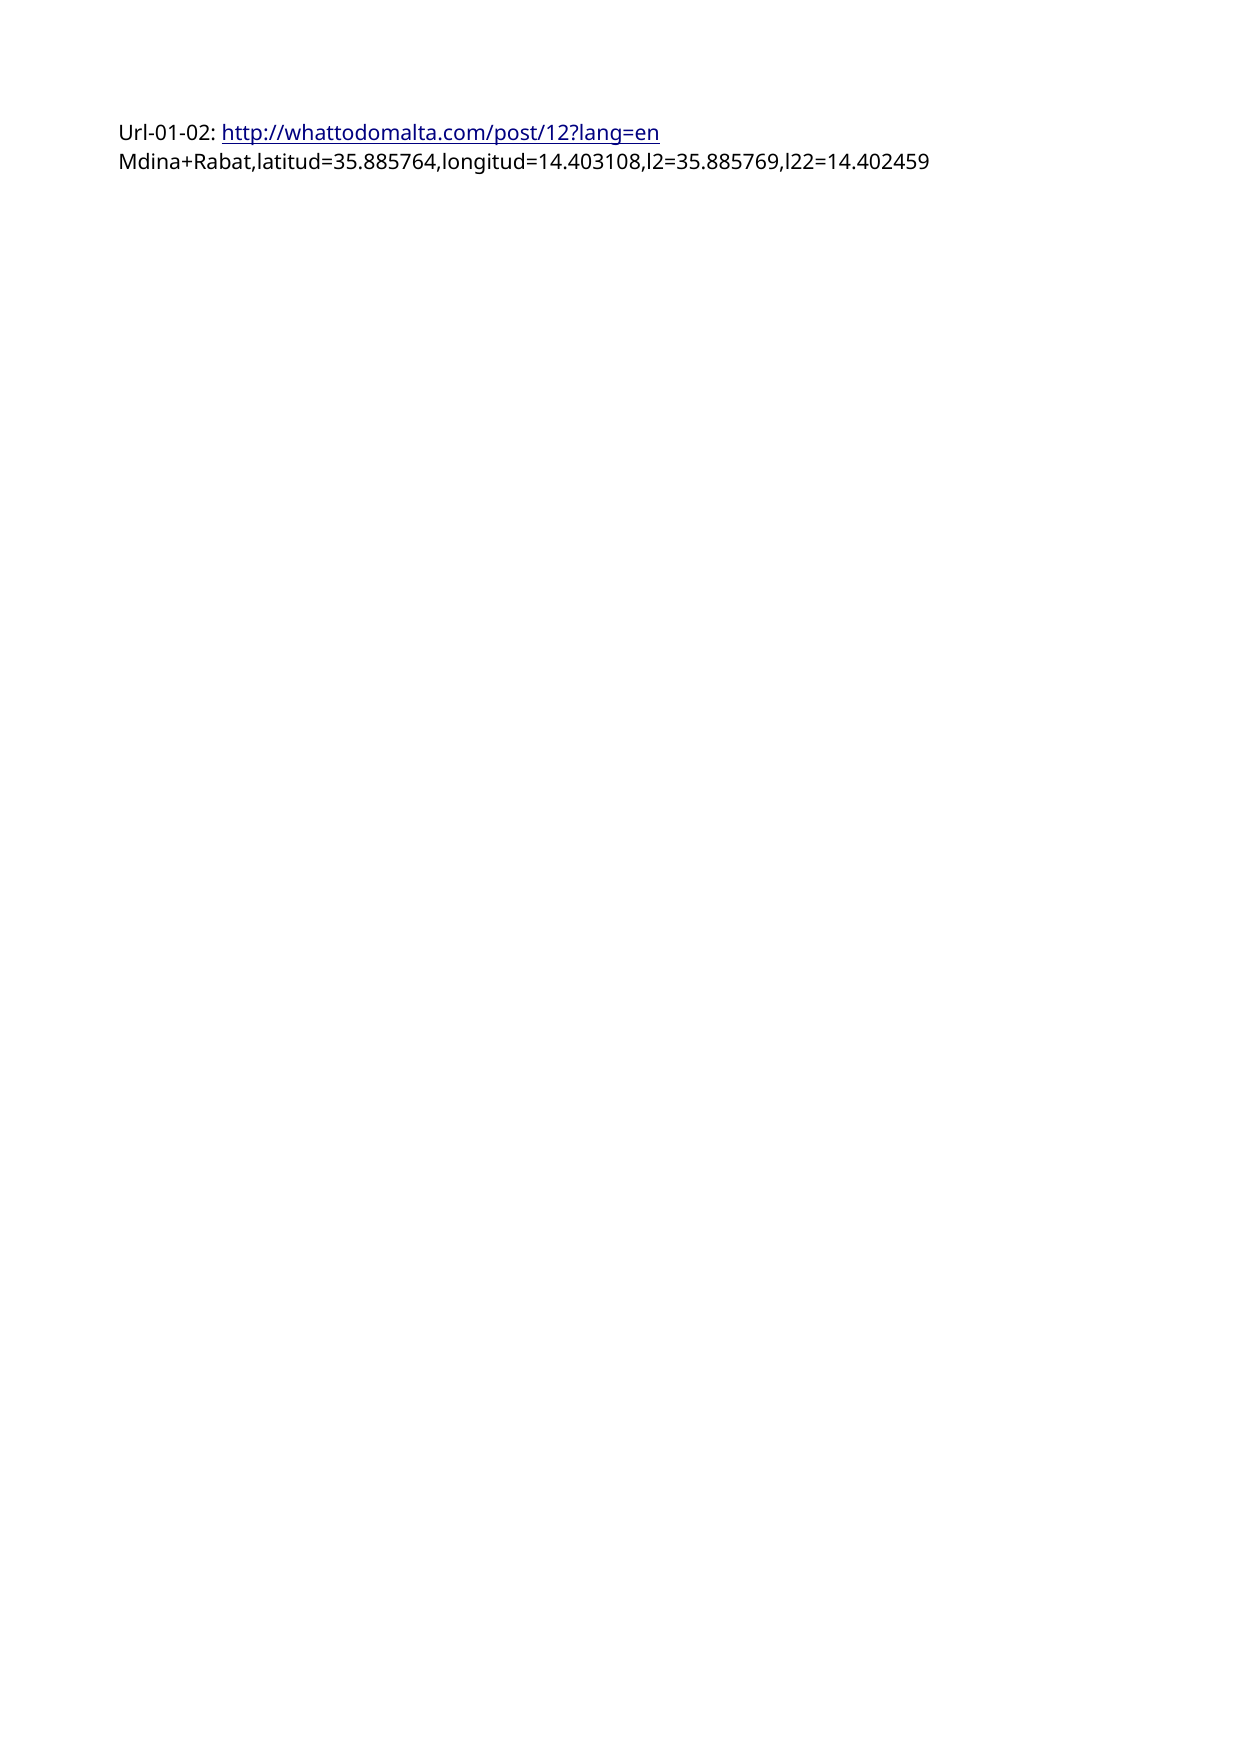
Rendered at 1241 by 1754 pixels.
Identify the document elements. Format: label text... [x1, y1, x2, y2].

text Url-01-02: http://whattodomalta.com/post/12?lang=en [118, 118, 1122, 147]
text Mdina+Rabat,latitud=35.885764,longitud=14.403108,l2=35.885769,l22=14.402459 [118, 147, 1122, 176]
